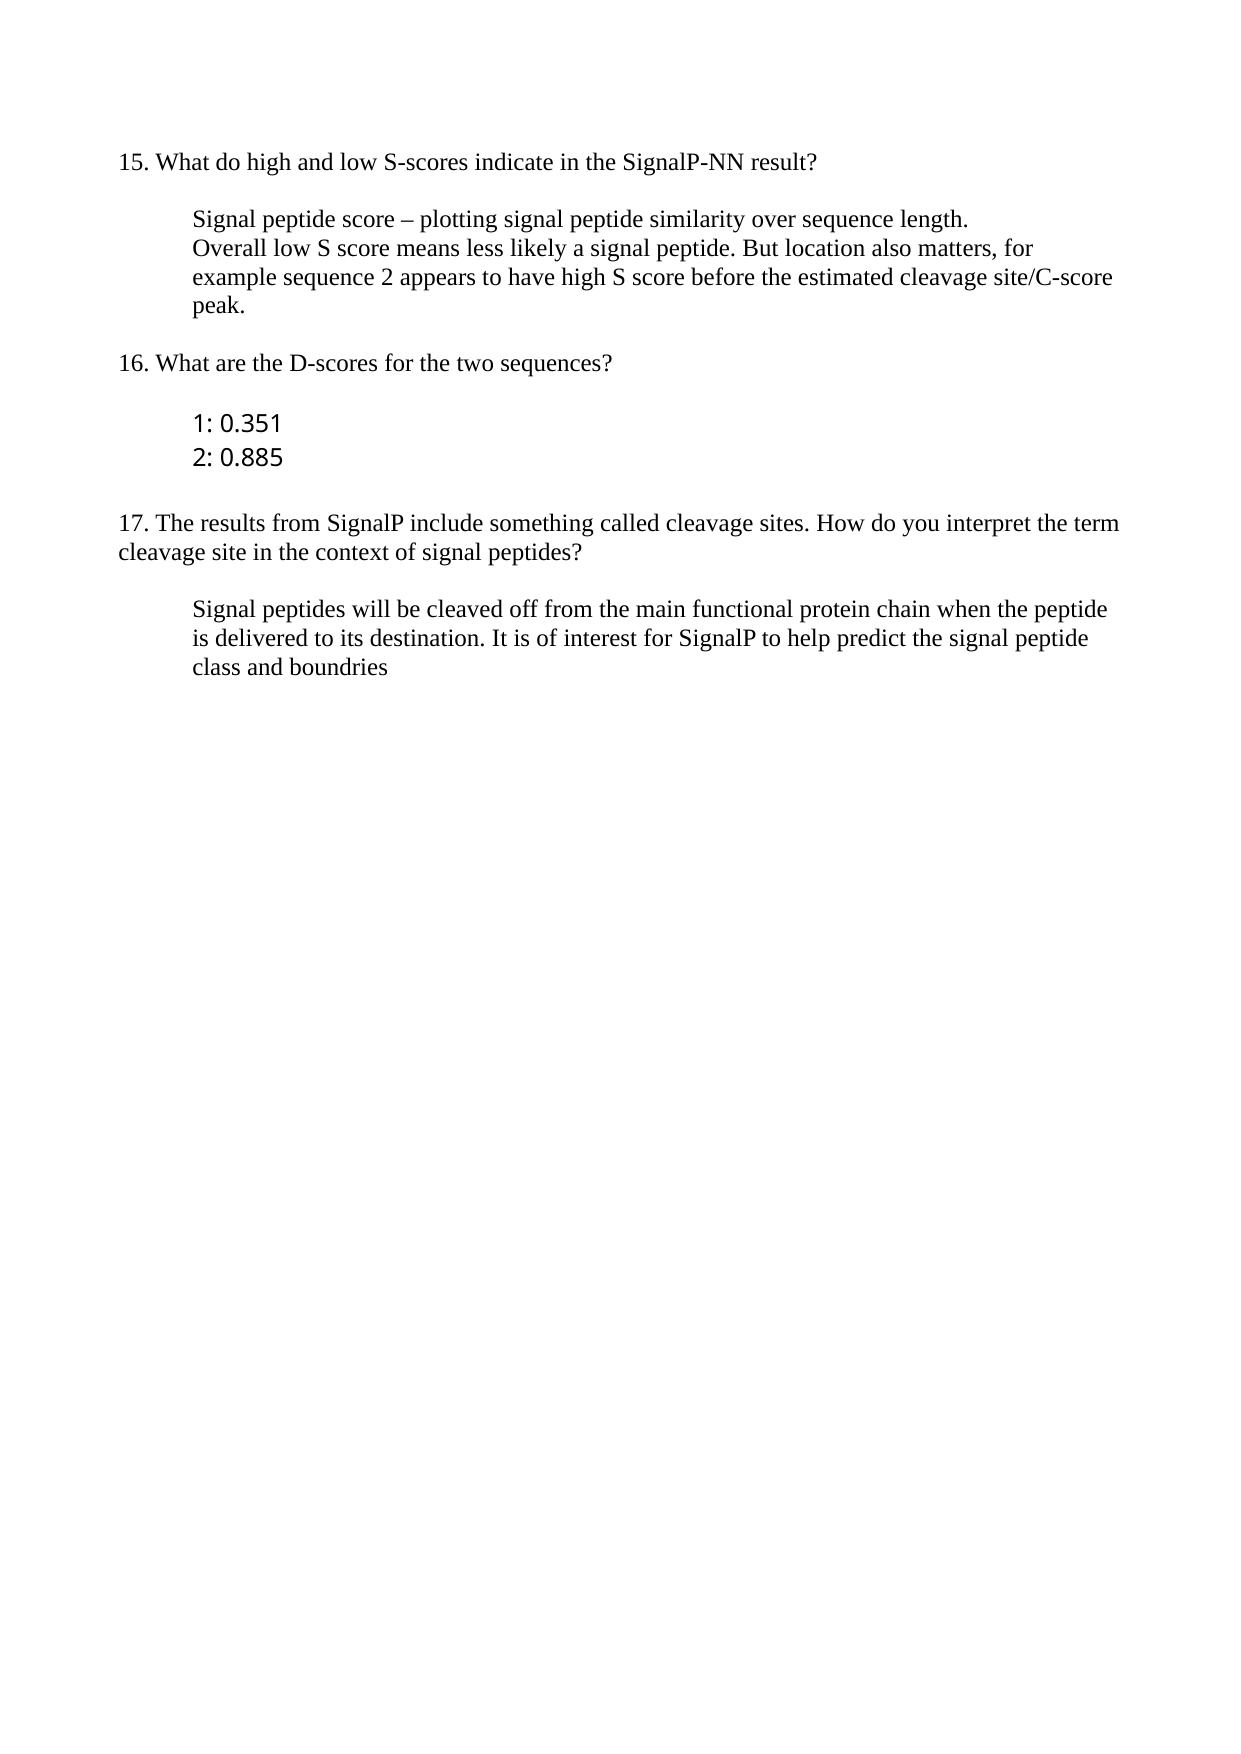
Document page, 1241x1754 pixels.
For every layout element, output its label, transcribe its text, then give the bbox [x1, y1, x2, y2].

text 1: 0.351 [118, 406, 1122, 440]
text Overall low S score means less likely a signal peptide. But location also matters, for example sequence 2 appears to have high S score before the estimated cleavage site/C-score peak. [118, 233, 1122, 319]
text Signal peptide score – plotting signal peptide similarity over sequence length. [118, 204, 1122, 233]
text 16. What are the D-scores for the two sequences? [118, 348, 1122, 377]
text 17. The results from SignalP include something called cleavage sites. How do you interpret the term cleavage site in the context of signal peptides? [118, 508, 1122, 565]
text Signal peptides will be cleaved off from the main functional protein chain when the peptide is delivered to its destination. It is of interest for SignalP to help predict the signal peptide class and boundries [118, 594, 1122, 680]
text 2: 0.885 [118, 440, 1122, 474]
text 15. What do high and low S-scores indicate in the SignalP-NN result? [118, 147, 1122, 176]
